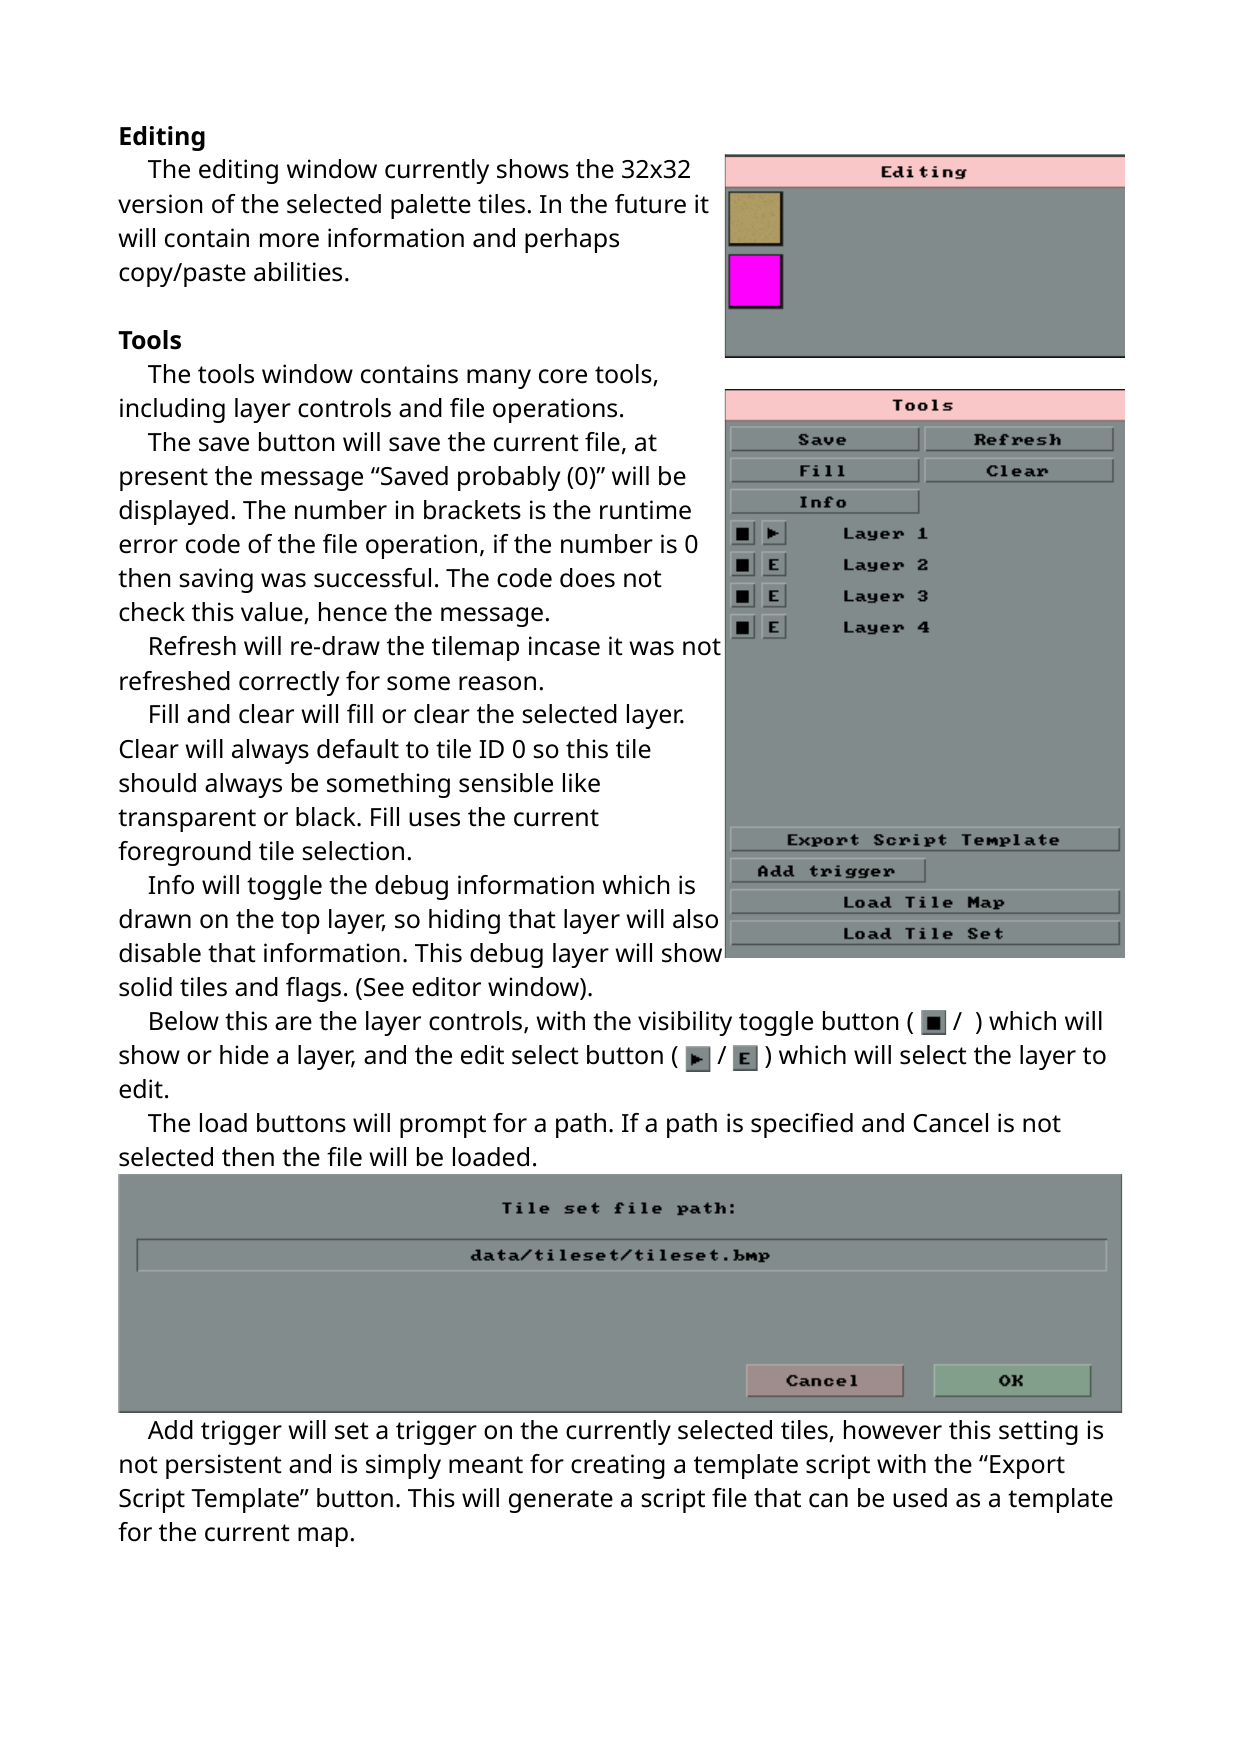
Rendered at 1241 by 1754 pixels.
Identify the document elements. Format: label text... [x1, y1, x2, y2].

picture [724, 154, 1125, 358]
picture [921, 1010, 947, 1035]
text The save button will save the current file, at present the message “Saved probably (0)” will be displayed. The number in brackets is the runtime error code of the file operation, if the number is 0 then saving was successful. The code does not check this value, hence the message. [118, 425, 724, 629]
picture [732, 1045, 758, 1071]
picture [724, 389, 1125, 958]
text The editing window currently shows the 32x32 version of the selected palette tiles. In the future it will contain more information and perhaps copy/paste abilities. [118, 152, 1122, 288]
text Fill and clear will fill or clear the selected layer. Clear will always default to tile ID 0 so this tile should always be something sensible like transparent or black. Fill uses the current foreground tile selection. [118, 697, 724, 867]
text Tools [118, 322, 724, 357]
text Below this are the layer controls, with the visibility toggle button ( / ) which will show or hide a layer, and the edit select button ( / ) which will select the layer to edit. [118, 1004, 1122, 1106]
picture [685, 1046, 711, 1072]
text Editing [118, 118, 1122, 152]
text The tools window contains many core tools, including layer controls and file operations. [118, 357, 1122, 425]
text Info will toggle the debug information which is drawn on the top layer, so hiding that layer will also disable that information. This debug layer will show solid tiles and flags. (See editor window). [118, 867, 1122, 1004]
text Add trigger will set a trigger on the currently selected tiles, however this setting is not persistent and is simply meant for creating a template script with the “Export Script Template” button. This will generate a script file that can be used as a template for the current map. [118, 1413, 1122, 1549]
text The load buttons will prompt for a path. If a path is specified and Cancel is not selected then the file will be loaded. [118, 1106, 1122, 1174]
text Refresh will re-draw the tilemap incase it was not refreshed correctly for some reason. [118, 629, 724, 697]
picture [118, 1174, 1123, 1413]
